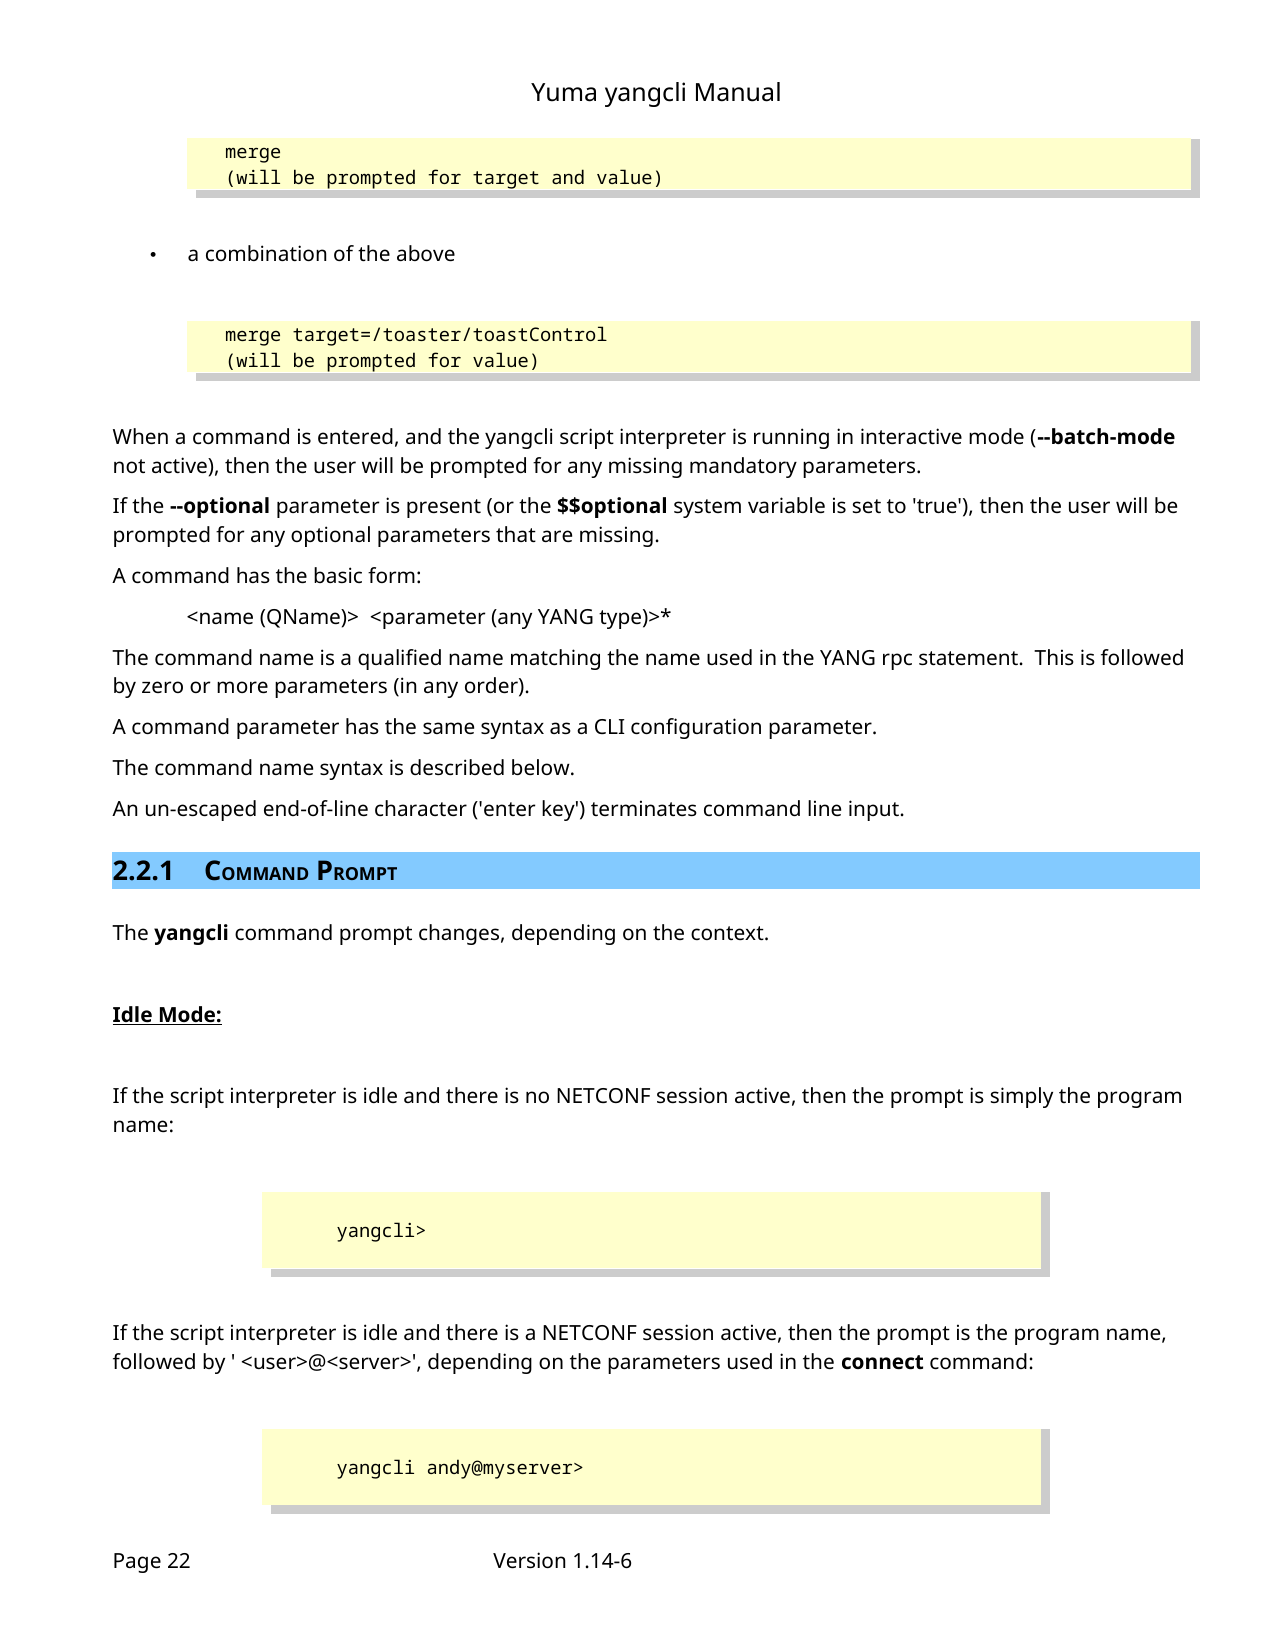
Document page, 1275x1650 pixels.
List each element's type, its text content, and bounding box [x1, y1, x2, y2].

list (will be prompted for target and value) [187, 164, 1191, 189]
list merge target=/toaster/toastControl [187, 321, 1191, 347]
text yangcli> [262, 1217, 1041, 1243]
text If the --optional parameter is present (or the $$optional system variable is set to 'true'), then the user will be prompted for any optional parameters that are missing. [112, 492, 1200, 548]
text <name (QName)> <parameter (any YANG type)>* [112, 602, 1200, 630]
text If the script interpreter is idle and there is a NETCONF session active, then the prompt is the program name, followed by ' <user>@<server>', depending on the parameters used in the connect command: [112, 1318, 1200, 1375]
subtitle Command Prompt [112, 852, 1200, 889]
list a combination of the above [150, 239, 1200, 268]
text The yangcli command prompt changes, depending on the context. [112, 918, 1200, 946]
text Idle Mode: [112, 1000, 1200, 1028]
text A command has the basic form: [112, 561, 1200, 589]
text A command parameter has the same syntax as a CLI configuration parameter. [112, 712, 1200, 741]
text The command name is a qualified name matching the name used in the YANG rpc statement. This is followed by zero or more parameters (in any order). [112, 643, 1200, 700]
text The command name syntax is described below. [112, 753, 1200, 782]
list merge [187, 138, 1191, 164]
text If the script interpreter is idle and there is no NETCONF session active, then the prompt is simply the program name: [112, 1082, 1200, 1138]
text yangcli andy@myserver> [262, 1454, 1041, 1480]
list (will be prompted for value) [187, 347, 1191, 372]
text An un-escaped end-of-line character ('enter key') terminates command line input. [112, 794, 1200, 823]
text When a command is entered, and the yangcli script interpreter is running in interactive mode (--batch-mode not active), then the user will be prompted for any missing mandatory parameters. [112, 422, 1200, 479]
